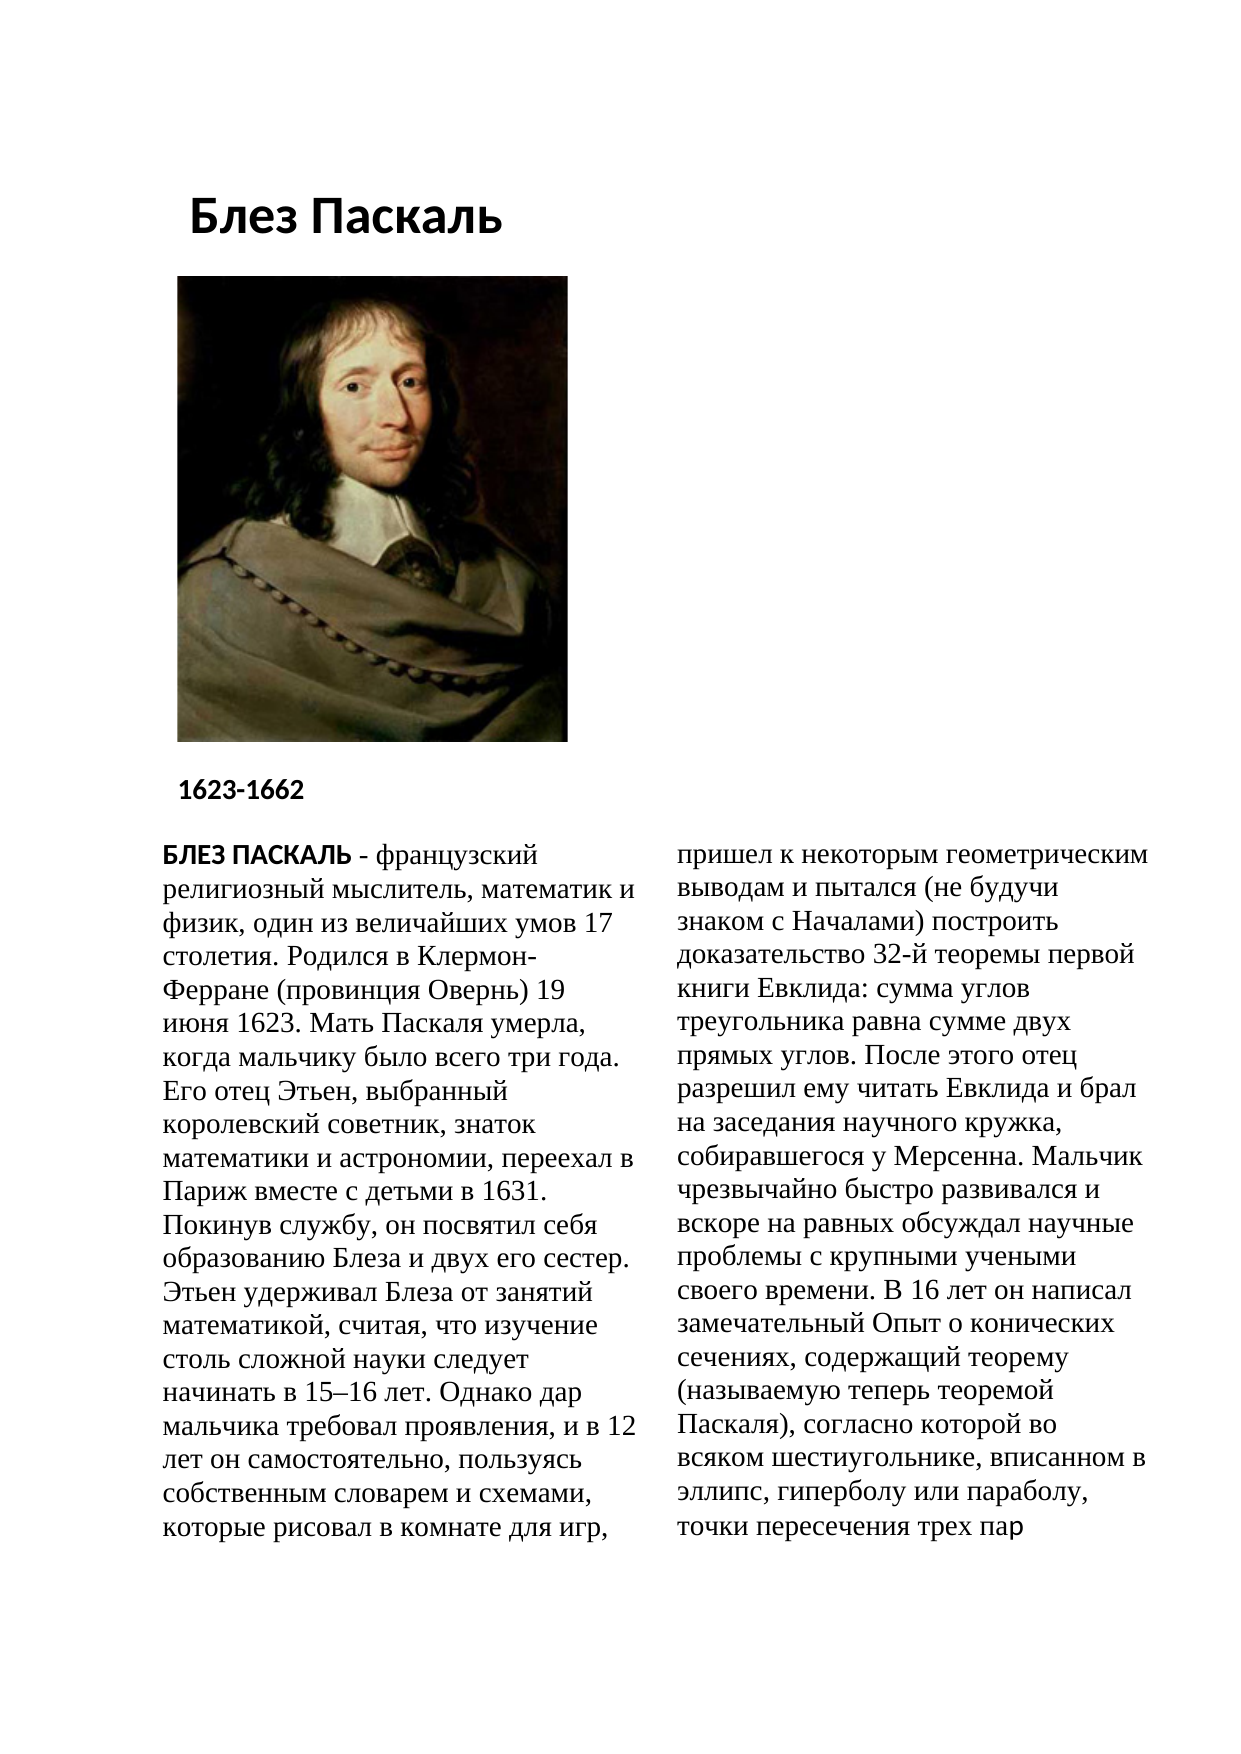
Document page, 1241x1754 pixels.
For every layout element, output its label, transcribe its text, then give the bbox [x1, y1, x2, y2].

text пришел к некоторым геометрическим выводам и пытался (не будучи знаком с Началами) построить доказательство 32-й теоремы первой книги Евклида: сумма углов треугольника равна сумме двух прямых углов. После этого отец разрешил ему читать Евклида и брал на заседания научного кружка, собиравшегося у Мерсенна. Мальчик чрезвычайно быстро развивался и вскоре на равных обсуждал научные проблемы с крупными учеными своего времени. В 16 лет он написал замечательный Опыт о конических сечениях, содержащий теорему (называемую теперь теоремой Паскаля), согласно которой во всяком шестиугольнике, вписанном в эллипс, гиперболу или параболу, точки пересечения трех пар [677, 836, 1152, 1542]
text БЛЕЗ ПАСКАЛЬ - французский религиозный мыслитель, математик и физик, один из величайших умов 17 столетия. Родился в Клермон-Ферране (провинция Овернь) 19 июня 1623. Мать Паскаля умерла, когда мальчику было всего три года. Его отец Этьен, выбранный королевский советник, знаток математики и астрономии, переехал в Париж вместе с детьми в 1631. Покинув службу, он посвятил себя образованию Блеза и двух его сестер. Этьен удерживал Блеза от занятий математикой, считая, что изучение столь сложной науки следует начинать в 15–16 лет. Однако дар мальчика требовал проявления, и в 12 лет он самостоятельно, пользуясь собственным словарем и схемами, которые рисовал в комнате для игр, [162, 836, 637, 1542]
list 1623-1662 [162, 771, 1152, 807]
list Блез Паскаль [148, 181, 1152, 247]
picture [177, 276, 568, 742]
